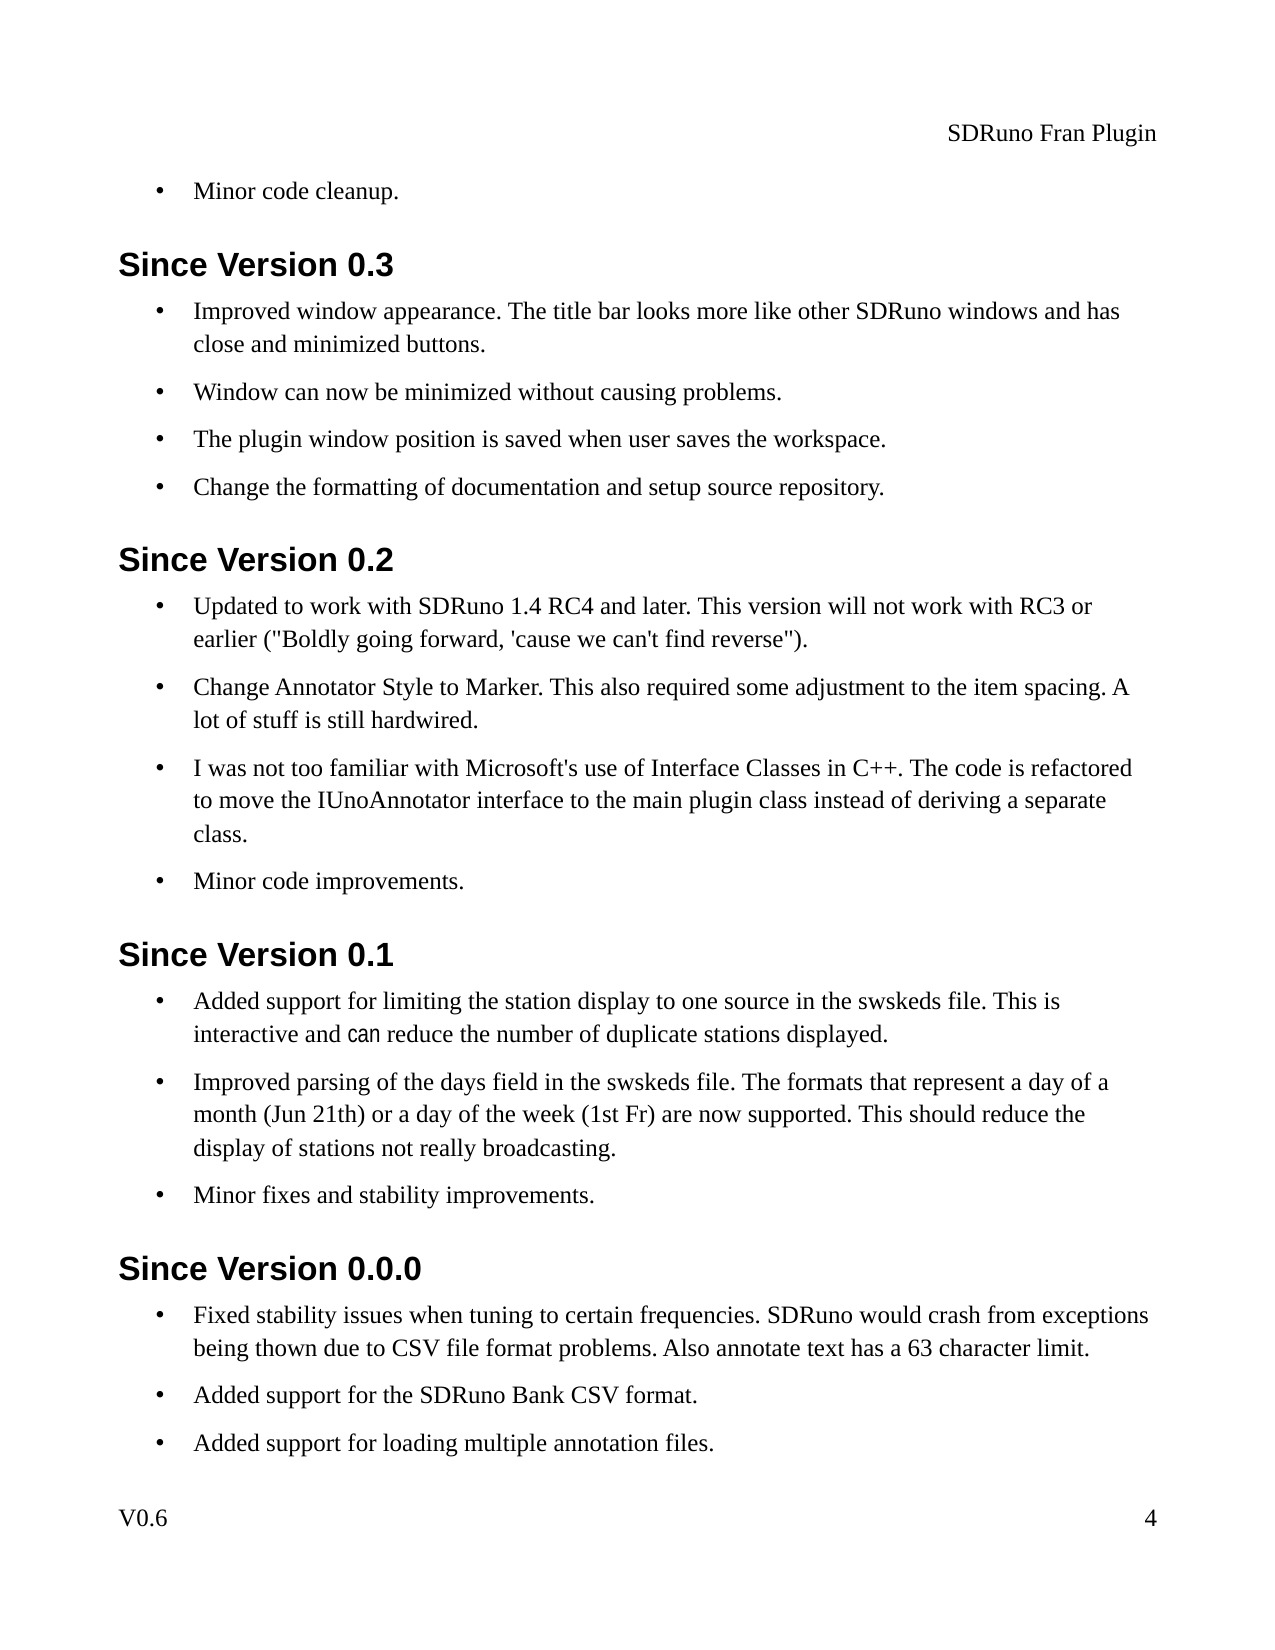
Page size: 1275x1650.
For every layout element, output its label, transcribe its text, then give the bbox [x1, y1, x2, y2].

list Minor code cleanup. [156, 176, 1157, 205]
list Change Annotator Style to Marker. This also required some adjustment to the item spacing. A lot of stuff is still hardwired. [156, 672, 1157, 734]
list Added support for limiting the station display to one source in the swskeds file. This is interactive and can reduce the number of duplicate stations displayed. [156, 986, 1157, 1048]
list Improved window appearance. The title bar looks more like other SDRuno windows and has close and minimized buttons. [156, 296, 1157, 358]
list Fixed stability issues when tuning to certain frequencies. SDRuno would crash from exceptions being thown due to CSV file format problems. Also annotate text has a 63 character limit. [156, 1300, 1157, 1362]
subtitle Since Version 0.1 [118, 935, 1157, 973]
list Change the formatting of documentation and setup source repository. [156, 472, 1157, 501]
subtitle Since Version 0.2 [118, 540, 1157, 579]
list Updated to work with SDRuno 1.4 RC4 and later. This version will not work with RC3 or earlier ("Boldly going forward, 'cause we can't find reverse"). [156, 591, 1157, 653]
list Minor fixes and stability improvements. [156, 1180, 1157, 1209]
list Added support for loading multiple annotation files. [156, 1428, 1157, 1457]
list Window can now be minimized without causing problems. [156, 377, 1157, 405]
list Improved parsing of the days field in the swskeds file. The formats that represent a day of a month (Jun 21th) or a day of the week (1st Fr) are now supported. This should reduce the display of stations not really broadcasting. [156, 1067, 1157, 1161]
subtitle Since Version 0.3 [118, 245, 1157, 283]
list The plugin window position is saved when user saves the workspace. [156, 424, 1157, 453]
list I was not too familiar with Microsoft's use of Interface Classes in C++. The code is refactored to move the IUnoAnnotator interface to the main plugin class instead of deriving a separate class. [156, 753, 1157, 847]
list Minor code improvements. [156, 866, 1157, 895]
list Added support for the SDRuno Bank CSV format. [156, 1380, 1157, 1409]
subtitle Since Version 0.0.0 [118, 1249, 1157, 1287]
